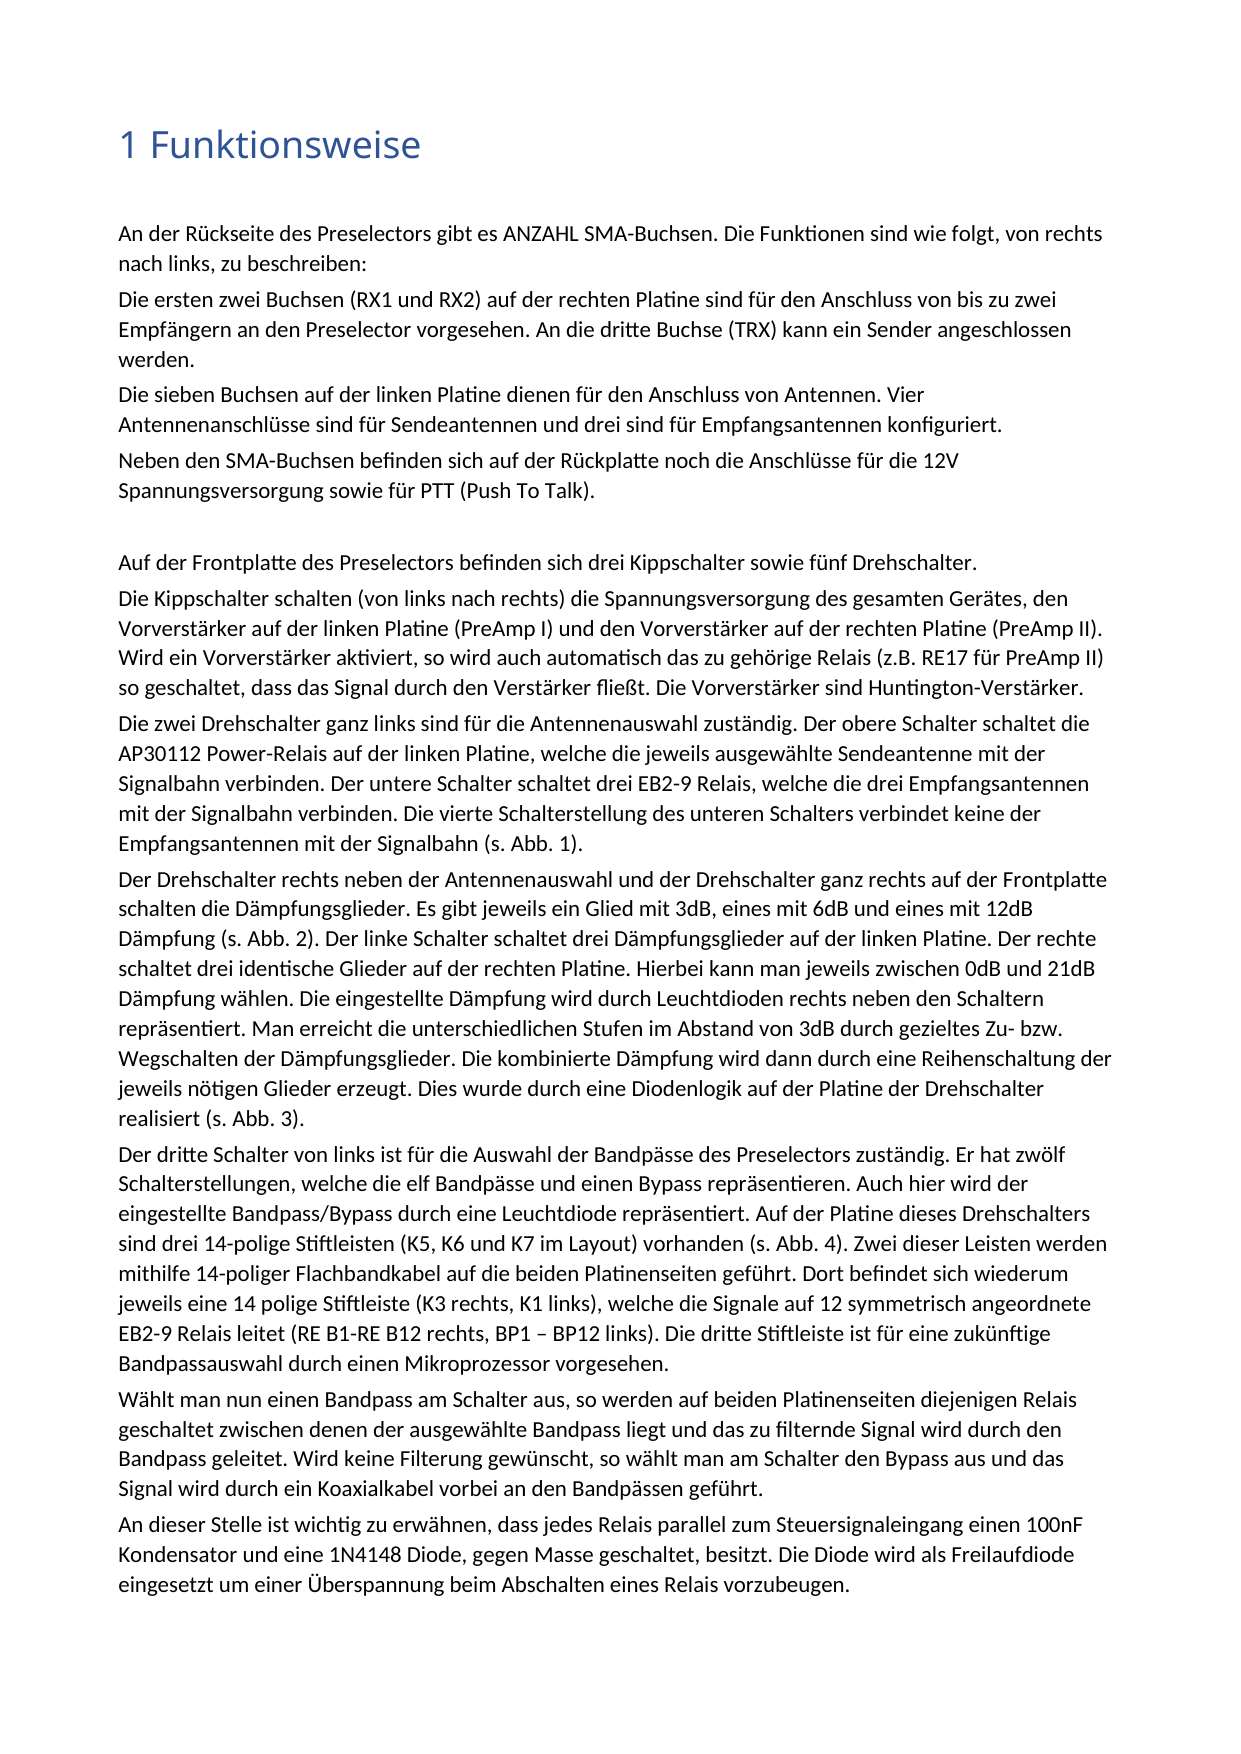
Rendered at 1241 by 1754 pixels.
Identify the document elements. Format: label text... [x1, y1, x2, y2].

text Die sieben Buchsen auf der linken Platine dienen für den Anschluss von Antennen. Vier Antennenanschlüsse sind für Sendeantennen und drei sind für Empfangsantennen konfiguriert. [118, 381, 1122, 438]
text Auf der Frontplatte des Preselectors befinden sich drei Kippschalter sowie fünf Drehschalter. [118, 548, 1122, 576]
text Neben den SMA-Buchsen befinden sich auf der Rückplatte noch die Anschlüsse für die 12V Spannungsversorgung sowie für PTT (Push To Talk). [118, 446, 1122, 504]
subtitle 1 Funktionsweise [118, 118, 1122, 169]
text Die zwei Drehschalter ganz links sind für die Antennenauswahl zuständig. Der obere Schalter schaltet die AP30112 Power-Relais auf der linken Platine, welche die jeweils ausgewählte Sendeantenne mit der Signalbahn verbinden. Der untere Schalter schaltet drei EB2-9 Relais, welche die drei Empfangsantennen mit der Signalbahn verbinden. Die vierte Schalterstellung des unteren Schalters verbindet keine der Empfangsantennen mit der Signalbahn (s. Abb. 1). [118, 709, 1122, 857]
text An der Rückseite des Preselectors gibt es ANZAHL SMA-Buchsen. Die Funktionen sind wie folgt, von rechts nach links, zu beschreiben: [118, 219, 1122, 277]
text Wählt man nun einen Bandpass am Schalter aus, so werden auf beiden Platinenseiten diejenigen Relais geschaltet zwischen denen der ausgewählte Bandpass liegt und das zu filternde Signal wird durch den Bandpass geleitet. Wird keine Filterung gewünscht, so wählt man am Schalter den Bypass aus und das Signal wird durch ein Koaxialkabel vorbei an den Bandpässen geführt. [118, 1385, 1122, 1502]
text Der Drehschalter rechts neben der Antennenauswahl und der Drehschalter ganz rechts auf der Frontplatte schalten die Dämpfungsglieder. Es gibt jeweils ein Glied mit 3dB, eines mit 6dB und eines mit 12dB Dämpfung (s. Abb. 2). Der linke Schalter schaltet drei Dämpfungsglieder auf der linken Platine. Der rechte schaltet drei identische Glieder auf der rechten Platine. Hierbei kann man jeweils zwischen 0dB und 21dB Dämpfung wählen. Die eingestellte Dämpfung wird durch Leuchtdioden rechts neben den Schaltern repräsentiert. Man erreicht die unterschiedlichen Stufen im Abstand von 3dB durch gezieltes Zu- bzw. Wegschalten der Dämpfungsglieder. Die kombinierte Dämpfung wird dann durch eine Reihenschaltung der jeweils nötigen Glieder erzeugt. Dies wurde durch eine Diodenlogik auf der Platine der Drehschalter realisiert (s. Abb. 3). [118, 865, 1122, 1132]
text Die Kippschalter schalten (von links nach rechts) die Spannungsversorgung des gesamten Gerätes, den Vorverstärker auf der linken Platine (PreAmp I) und den Vorverstärker auf der rechten Platine (PreAmp II). Wird ein Vorverstärker aktiviert, so wird auch automatisch das zu gehörige Relais (z.B. RE17 für PreAmp II) so geschaltet, dass das Signal durch den Verstärker fließt. Die Vorverstärker sind Huntington-Verstärker. [118, 584, 1122, 701]
text Der dritte Schalter von links ist für die Auswahl der Bandpässe des Preselectors zuständig. Er hat zwölf Schalterstellungen, welche die elf Bandpässe und einen Bypass repräsentieren. Auch hier wird der eingestellte Bandpass/Bypass durch eine Leuchtdiode repräsentiert. Auf der Platine dieses Drehschalters sind drei 14-polige Stiftleisten (K5, K6 und K7 im Layout) vorhanden (s. Abb. 4). Zwei dieser Leisten werden mithilfe 14-poliger Flachbandkabel auf die beiden Platinenseiten geführt. Dort befindet sich wiederum jeweils eine 14 polige Stiftleiste (K3 rechts, K1 links), welche die Signale auf 12 symmetrisch angeordnete EB2-9 Relais leitet (RE B1-RE B12 rechts, BP1 – BP12 links). Die dritte Stiftleiste ist für eine zukünftige Bandpassauswahl durch einen Mikroprozessor vorgesehen. [118, 1140, 1122, 1377]
text Die ersten zwei Buchsen (RX1 und RX2) auf der rechten Platine sind für den Anschluss von bis zu zwei Empfängern an den Preselector vorgesehen. An die dritte Buchse (TRX) kann ein Sender angeschlossen werden. [118, 285, 1122, 373]
text An dieser Stelle ist wichtig zu erwähnen, dass jedes Relais parallel zum Steuersignaleingang einen 100nF Kondensator und eine 1N4148 Diode, gegen Masse geschaltet, besitzt. Die Diode wird als Freilaufdiode eingesetzt um einer Überspannung beim Abschalten eines Relais vorzubeugen. [118, 1510, 1122, 1598]
